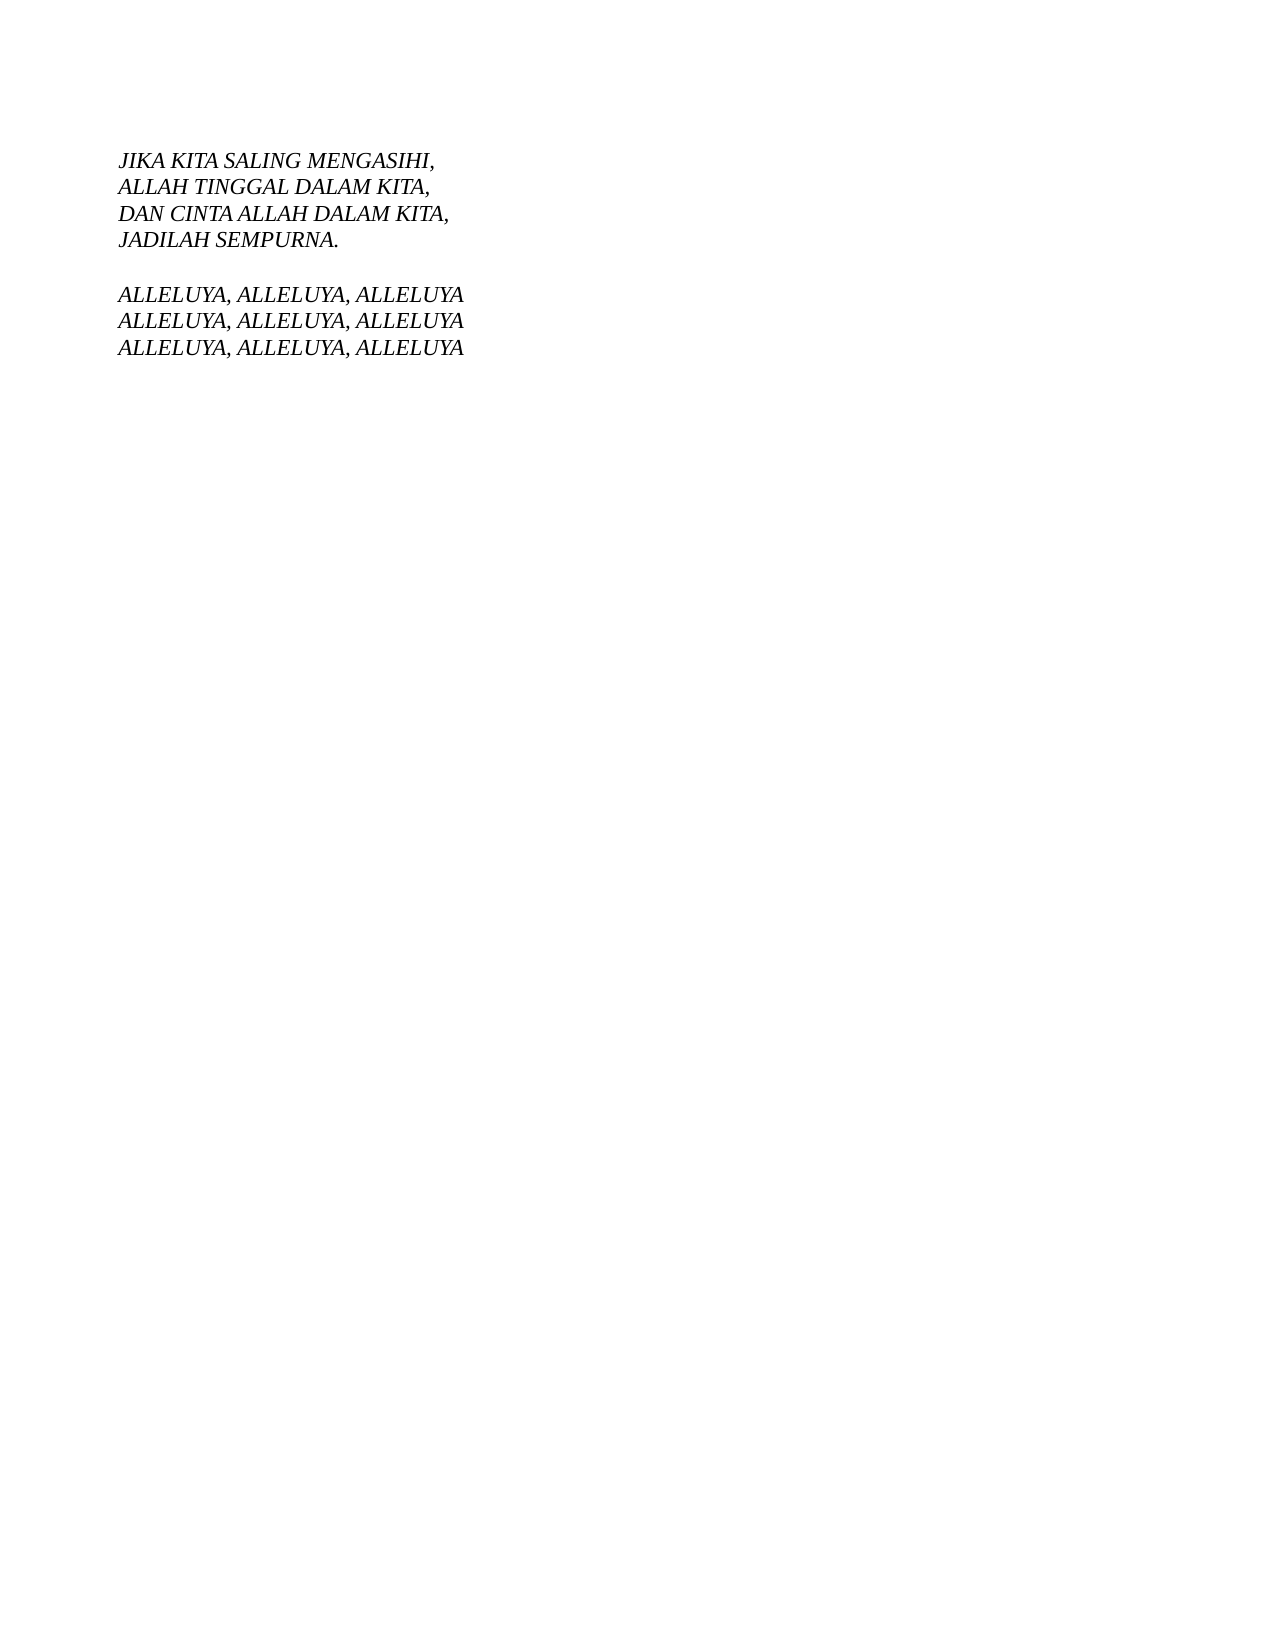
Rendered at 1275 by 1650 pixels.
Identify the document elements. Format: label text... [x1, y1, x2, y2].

text ALLAH TINGGAL DALAM KITA, [118, 173, 1157, 199]
text JIKA KITA SALING MENGASIHI, [118, 147, 1157, 173]
text ALLELUYA, ALLELUYA, ALLELUYA [118, 334, 1157, 360]
text JADILAH SEMPURNA. [118, 226, 1157, 252]
text ALLELUYA, ALLELUYA, ALLELUYA [118, 307, 1157, 334]
text DAN CINTA ALLAH DALAM KITA, [118, 199, 1157, 226]
text ALLELUYA, ALLELUYA, ALLELUYA [118, 281, 1157, 307]
